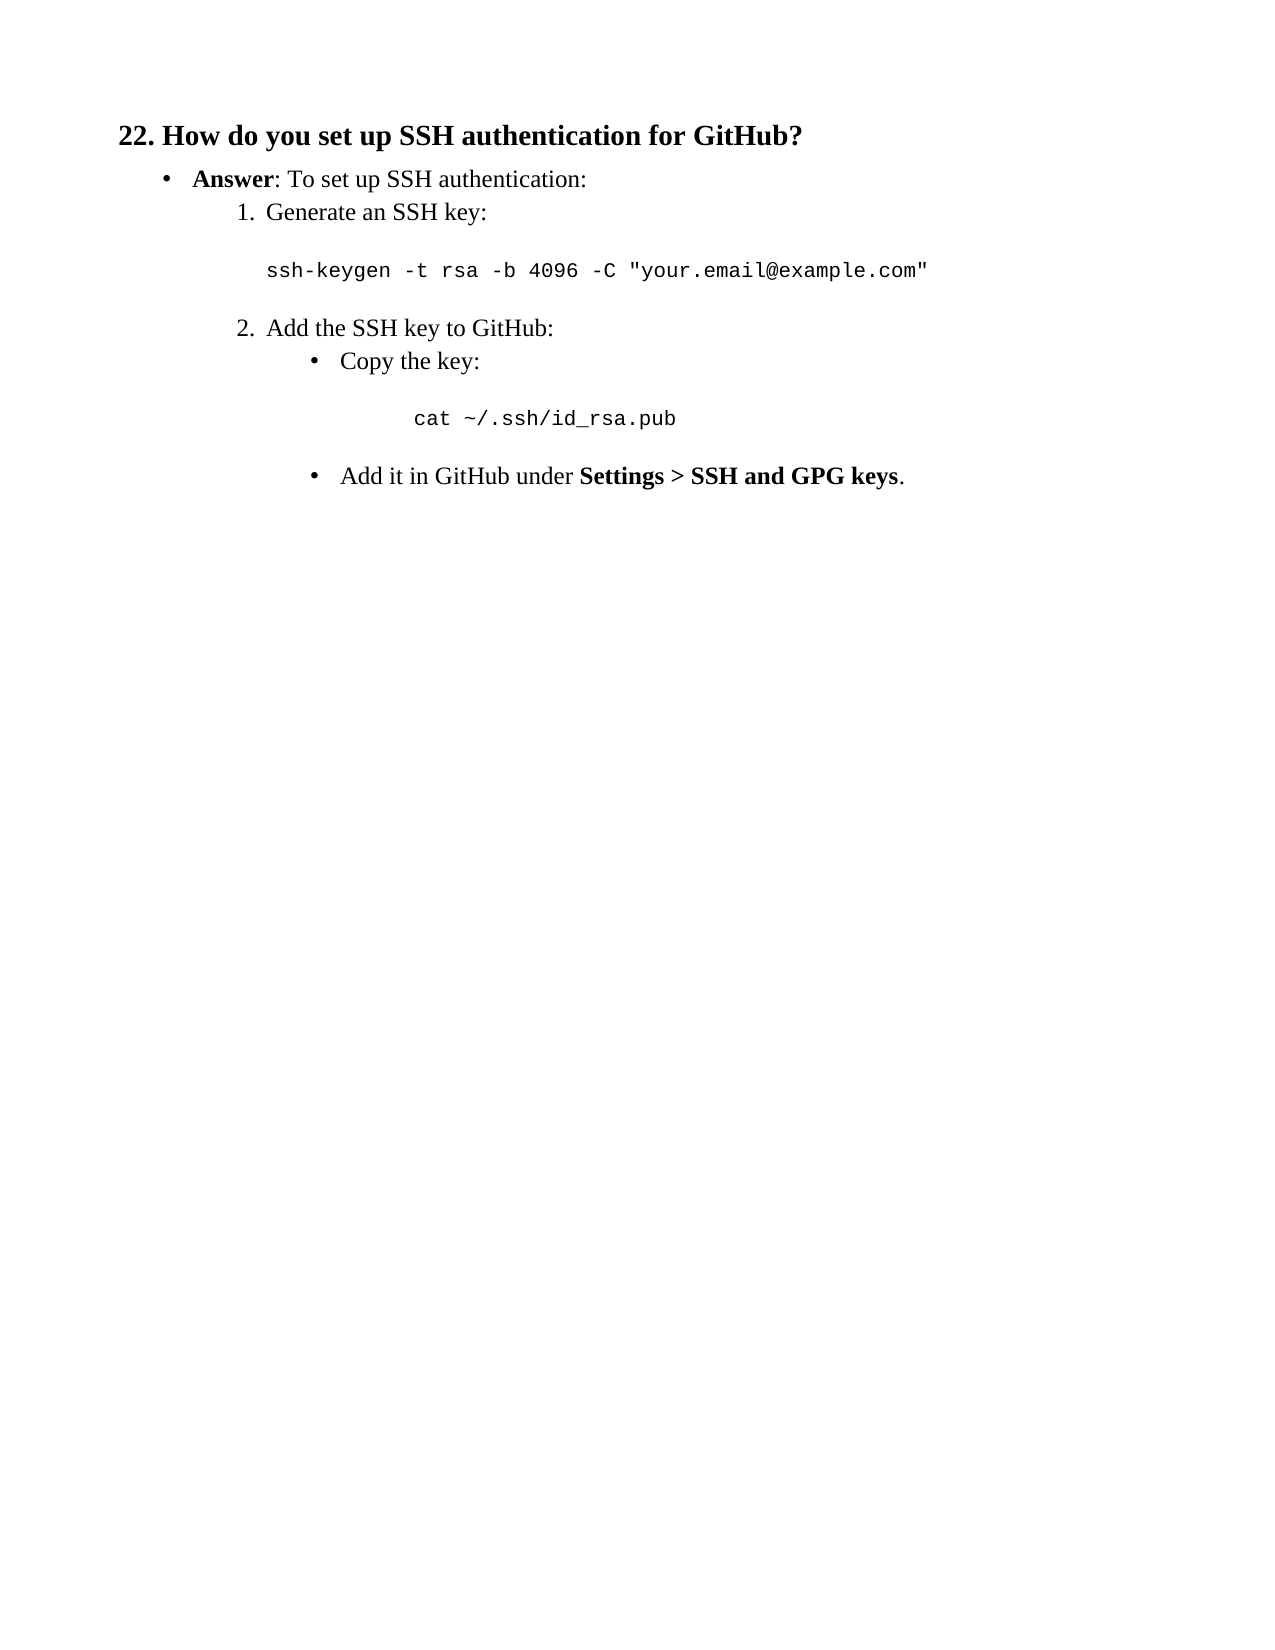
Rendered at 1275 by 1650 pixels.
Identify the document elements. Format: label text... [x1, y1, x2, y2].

list Add the SSH key to GitHub: [236, 313, 1157, 342]
list Copy the key: [310, 346, 1157, 374]
list Answer: To set up SSH authentication: [162, 164, 1157, 193]
list Add it in GitHub under Settings > SSH and GPG keys. [310, 461, 1157, 490]
list cat ~/.ssh/id_rsa.pub [384, 408, 1157, 432]
list ssh-keygen -t rsa -b 4096 -C "your.email@example.com" [236, 260, 1157, 283]
subtitle 22. How do you set up SSH authentication for GitHub? [118, 118, 1157, 152]
list Generate an SSH key: [236, 197, 1157, 226]
